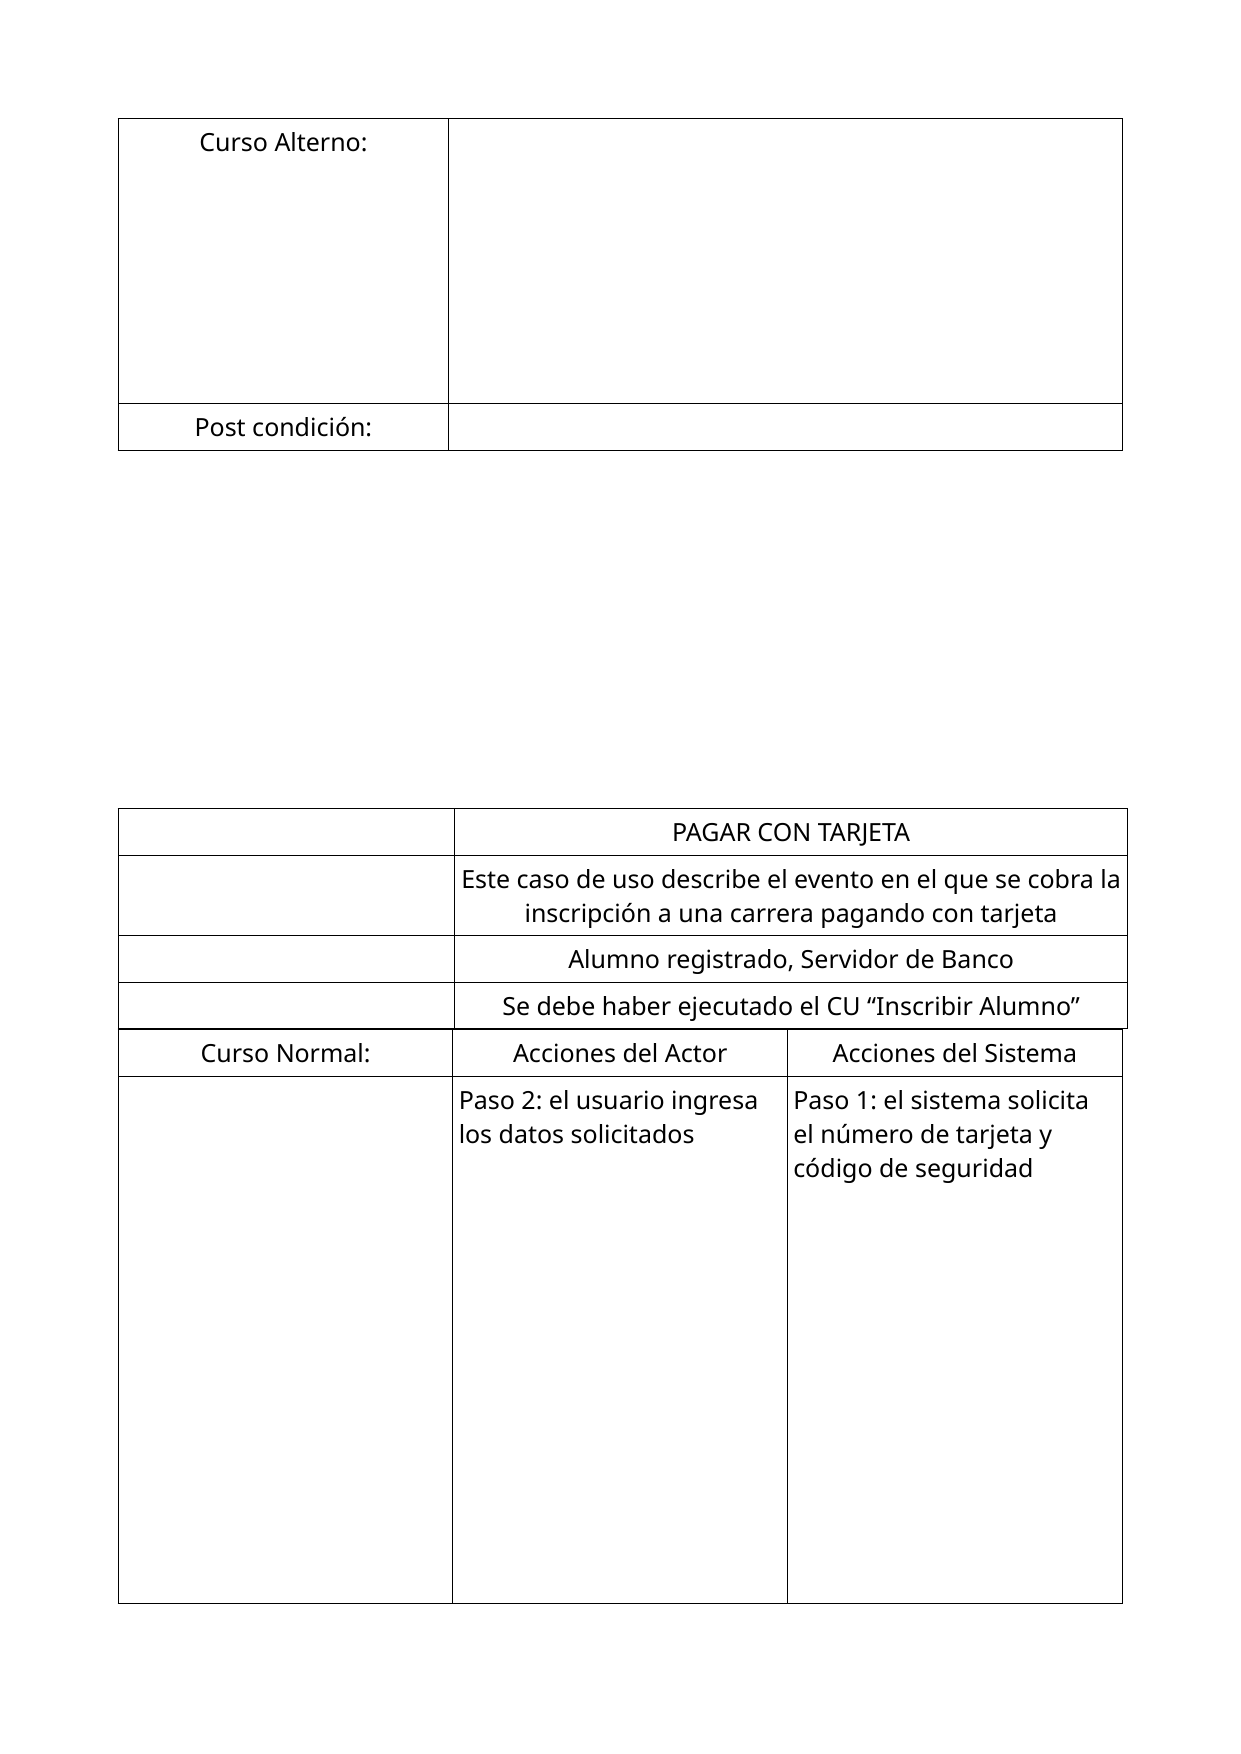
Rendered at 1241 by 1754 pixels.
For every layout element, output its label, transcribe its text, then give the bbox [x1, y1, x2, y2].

table_cell Paso 1: el sistema solicita el número de tarjeta y código de seguridad Paso 3: el sistema solicita conexión con el servidor externo. Paso 5: el sistema envía los datos de la tarjeta al servidor externo. Paso 8: el sistema recibe que los datos de la tarjeta son correctos. [788, 1077, 1122, 1603]
table_header Nombre: [119, 809, 454, 854]
table_header Curso Alterno: [119, 119, 448, 403]
table_cell Precondiciones: [119, 983, 454, 1028]
table_cell El alumno fue inscripto a una carrera. [449, 404, 1122, 450]
table_cell Post condición: [119, 404, 448, 450]
table_cell Alumno registrado, Servidor de Banco [455, 936, 1127, 982]
table_header Paso alternativo 2: el listado se encuentra vacío. Se informa. Fin de CU. Paso alternativo 6: la cantidad de cuotas ingresadas es inválida. Se informa. Fin de CU. Paso alternativo 7: fallo en el CU “Pagar con tarjeta”. Se informa. Fin de CU. [449, 119, 1122, 403]
table_cell Actores: [119, 936, 454, 982]
table_cell Paso 2: el usuario ingresa los datos solicitados Paso 4: el servidor externo acepta la conexión y solicita número de tarjeta y código de seguridad Paso 6: el servidor externo valida los datos y fondos suficientes. Paso 7: el servidor externo retorna el resultado. [453, 1077, 787, 1603]
table_cell Este caso de uso describe el evento en el que se cobra la inscripción a una carrera pagando con tarjeta [455, 856, 1127, 935]
table_cell Descripción: [119, 856, 454, 935]
table_header Acciones del Actor [453, 1030, 787, 1076]
table_header PAGAR CON TARJETA [455, 809, 1127, 854]
table_header Curso Normal: [119, 1030, 452, 1076]
table_cell [119, 1077, 452, 1603]
table_cell Se debe haber ejecutado el CU “Inscribir Alumno” [455, 983, 1127, 1028]
table_header Acciones del Sistema [788, 1030, 1122, 1076]
